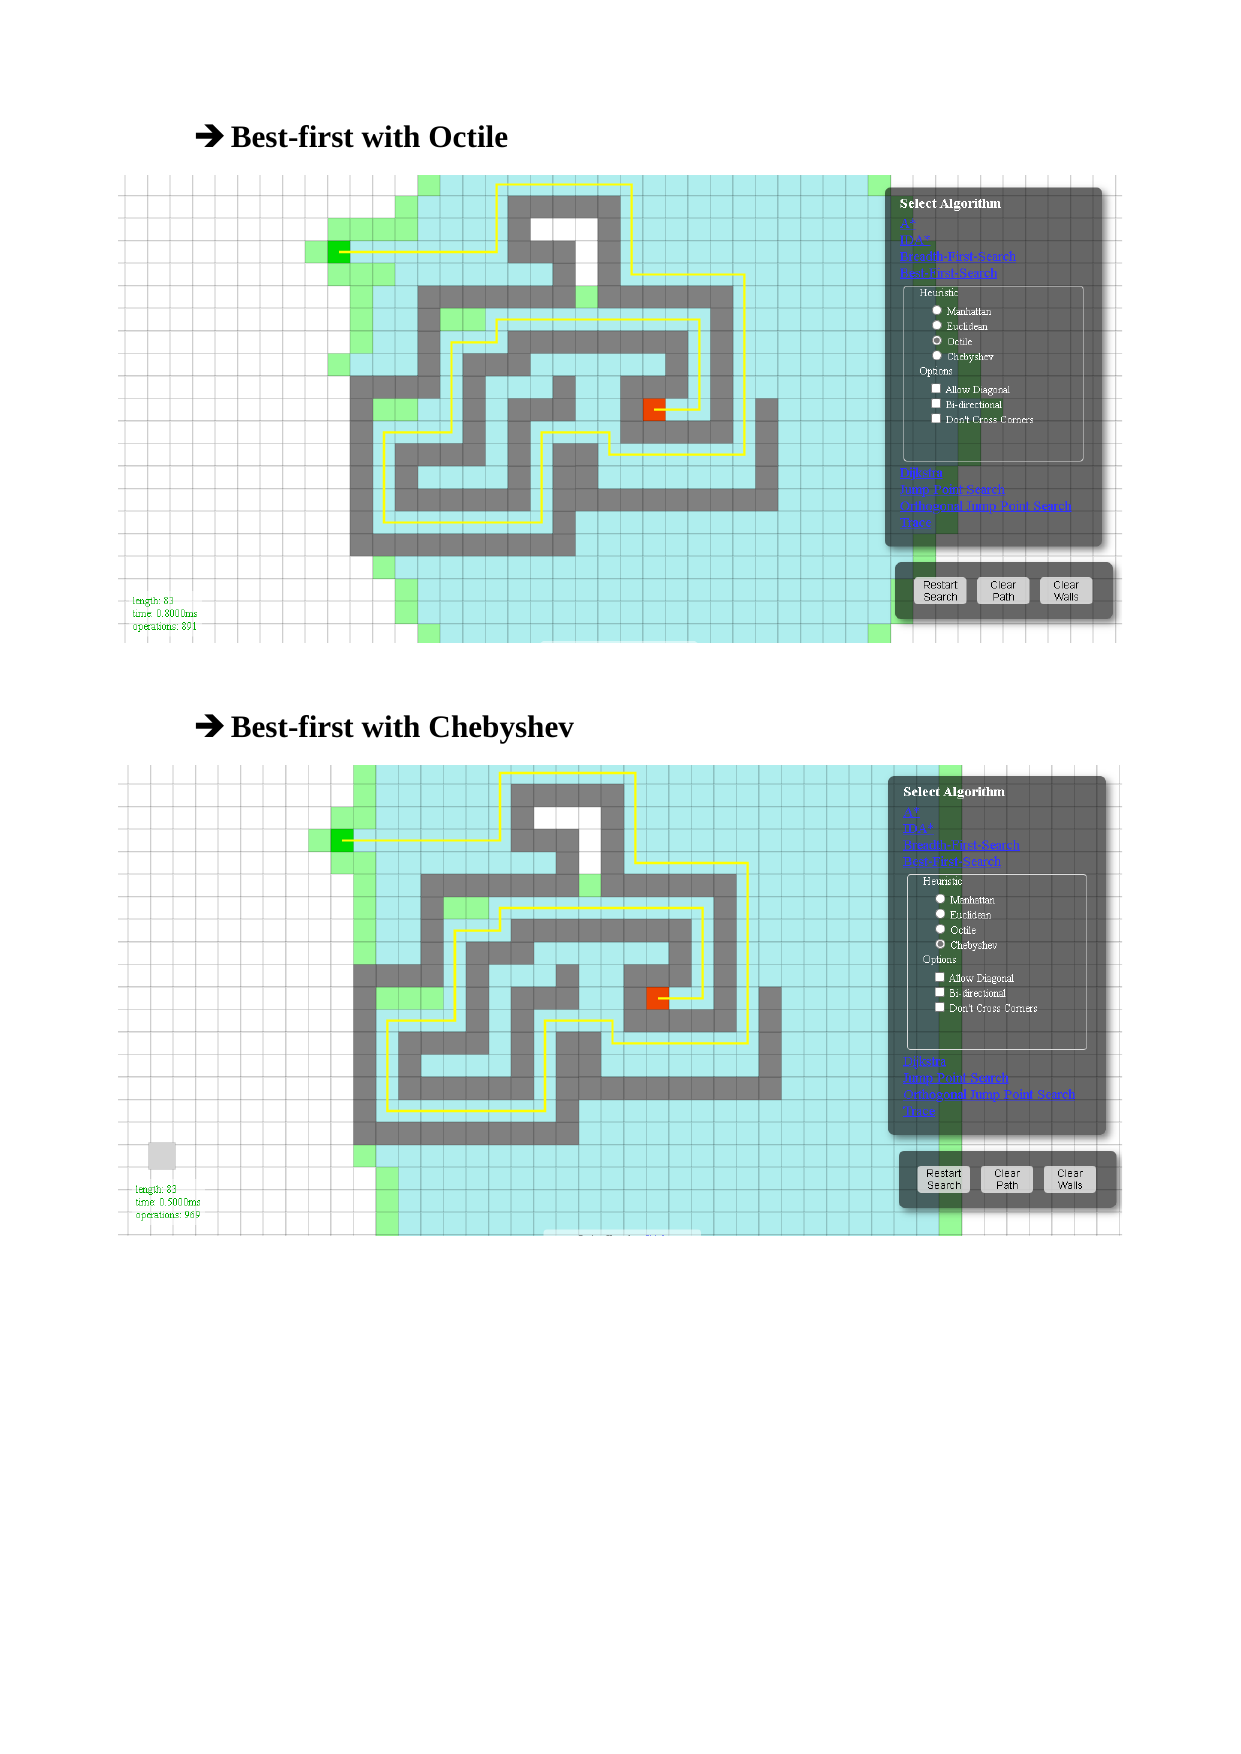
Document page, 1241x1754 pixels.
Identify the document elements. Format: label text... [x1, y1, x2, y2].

list Best-first with Chebyshev [193, 708, 1122, 744]
picture [118, 175, 1123, 643]
list Best-first with Octile [193, 118, 1122, 154]
picture [118, 765, 1123, 1236]
